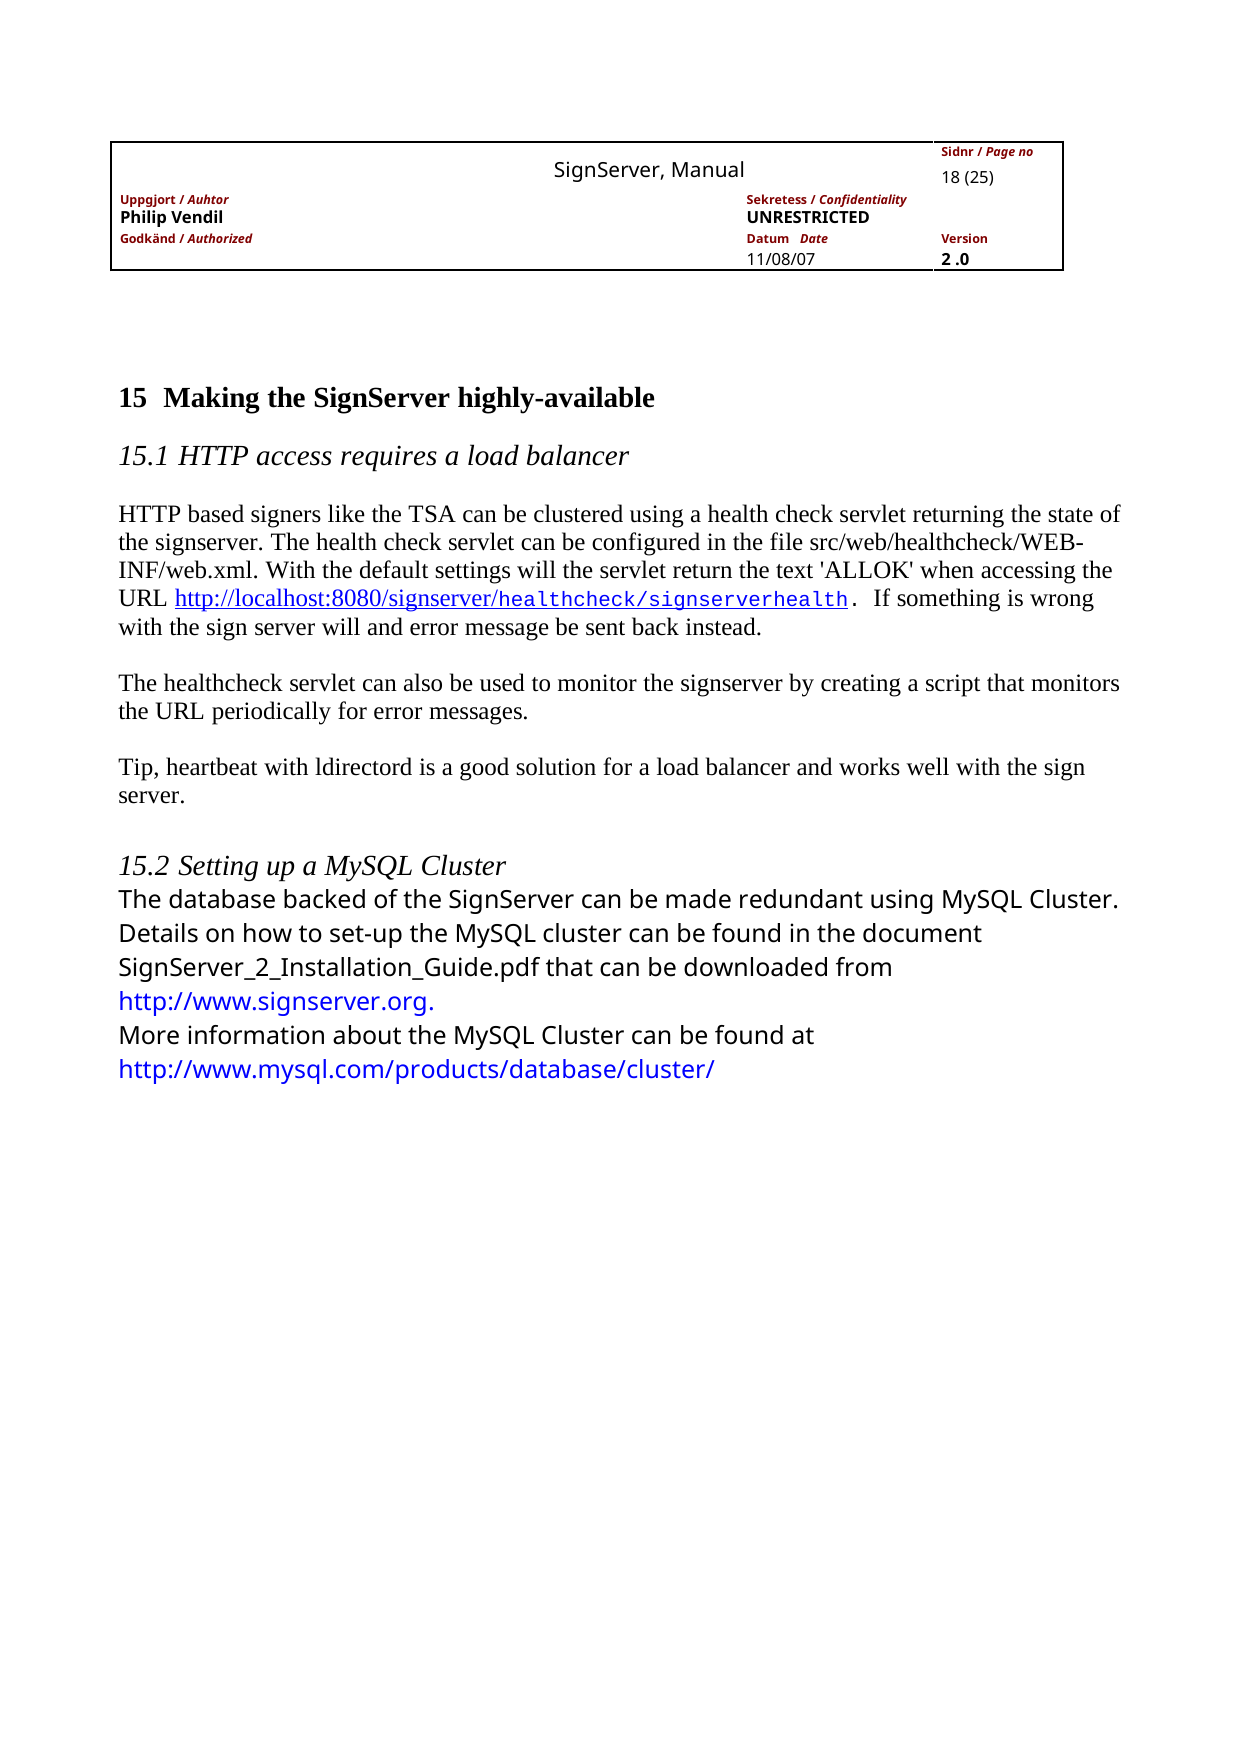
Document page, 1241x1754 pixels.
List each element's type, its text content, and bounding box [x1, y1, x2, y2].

text The database backed of the SignServer can be made redundant using MySQL Cluster. Details on how to set-up the MySQL cluster can be found in the document SignServer_2_Installation_Guide.pdf that can be downloaded from http://www.signserver.org. [118, 882, 1122, 1018]
text HTTP based signers like the TSA can be clustered using a health check servlet returning the state of the signserver. The health check servlet can be configured in the file src/web/healthcheck/WEB-INF/web.xml. With the default settings will the servlet return the text 'ALLOK' when accessing the URL http://localhost:8080/signserver/healthcheck/signserverhealth. If something is wrong with the sign server will and error message be sent back instead. [118, 500, 1122, 641]
text http://www.mysql.com/products/database/cluster/ [118, 1052, 1122, 1086]
text More information about the MySQL Cluster can be found at [118, 1018, 1122, 1052]
subtitle HTTP access requires a load balancer [118, 439, 1122, 472]
text Tip, heartbeat with ldirectord is a good solution for a load balancer and works well with the sign server. [118, 753, 1122, 809]
subtitle Making the SignServer highly-available [118, 382, 1122, 414]
subtitle Setting up a MySQL Cluster [118, 849, 1122, 882]
text The healthcheck servlet can also be used to monitor the signserver by creating a script that monitors the URL periodically for error messages. [118, 669, 1122, 725]
